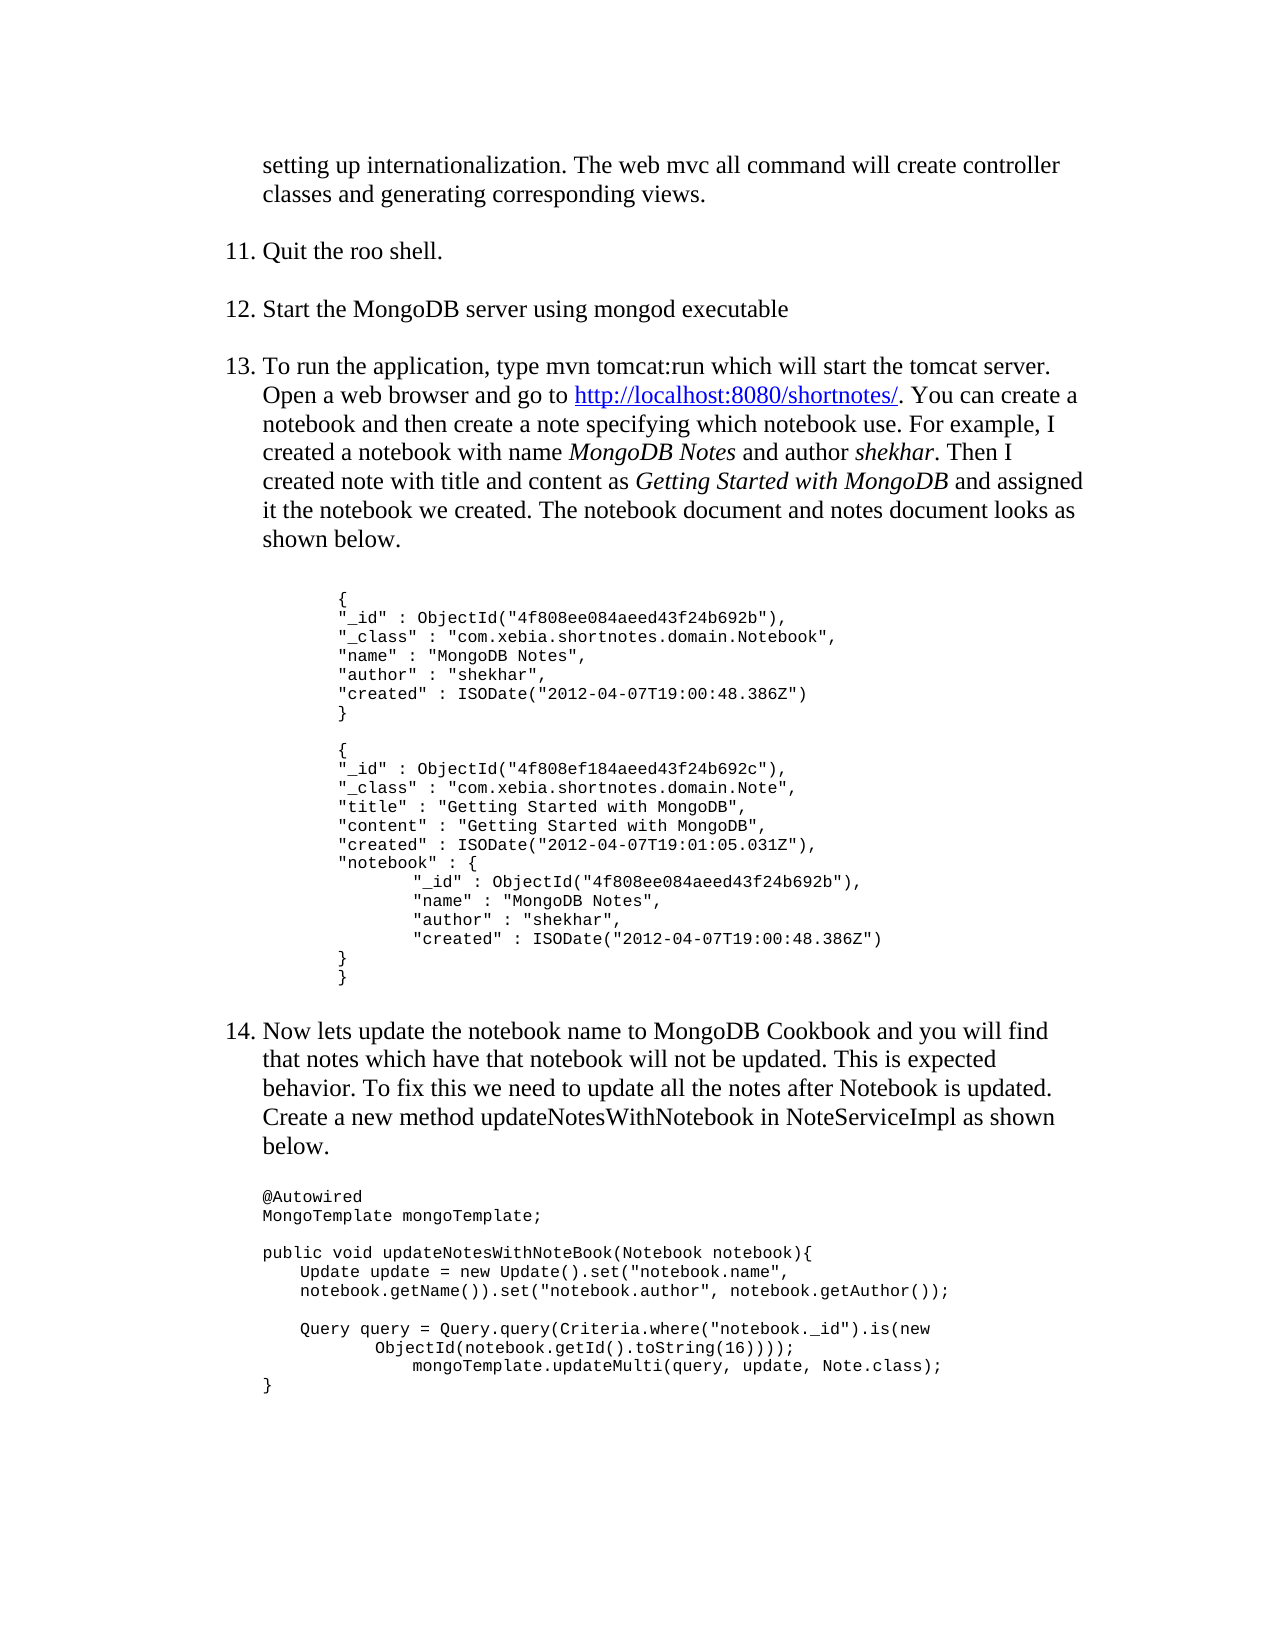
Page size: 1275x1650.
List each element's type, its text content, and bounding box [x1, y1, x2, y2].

list "_id" : ObjectId("4f808ee084aeed43f24b692b"), [225, 874, 1087, 893]
list "created" : ISODate("2012-04-07T19:00:48.386Z") [225, 685, 1087, 704]
list } [225, 704, 1087, 723]
list } [225, 968, 1087, 987]
list } [225, 1377, 1087, 1396]
list To run the application, type mvn tomcat:run which will start the tomcat server. Open a web browser and go to http://localhost:8080/shortnotes/. You can create a notebook and then create a note specifying which notebook use. For example, I created a notebook with name MongoDB Notes and author shekhar. Then I created note with title and content as Getting Started with MongoDB and assigned it the notebook we created. The notebook document and notes document looks as shown below. [225, 351, 1087, 552]
list "_class" : "com.xebia.shortnotes.domain.Note", [225, 780, 1087, 798]
list "_id" : ObjectId("4f808ef184aeed43f24b692c"), [225, 761, 1087, 780]
list } [225, 949, 1087, 968]
list "created" : ISODate("2012-04-07T19:00:48.386Z") [225, 931, 1087, 949]
list "author" : "shekhar", [225, 667, 1087, 685]
list mongoTemplate.updateMulti(query, update, Note.class); [225, 1358, 1087, 1377]
list "notebook" : { [225, 855, 1087, 874]
list "content" : "Getting Started with MongoDB", [225, 817, 1087, 836]
list public void updateNotesWithNoteBook(Notebook notebook){ [225, 1245, 1087, 1264]
list Update update = new Update().set("notebook.name", notebook.getName()).set("notebook.author", notebook.getAuthor()); [262, 1264, 1087, 1301]
list "name" : "MongoDB Notes", [225, 648, 1087, 667]
list "_id" : ObjectId("4f808ee084aeed43f24b692b"), [225, 610, 1087, 629]
list "created" : ISODate("2012-04-07T19:01:05.031Z"), [225, 836, 1087, 855]
list Now lets update the notebook name to MongoDB Cookbook and you will find that notes which have that notebook will not be updated. This is expected behavior. To fix this we need to update all the notes after Notebook is updated. Create a new method updateNotesWithNotebook in NoteServiceImpl as shown below. [225, 1016, 1087, 1159]
list Quit the roo shell. [225, 236, 1087, 265]
list "name" : "MongoDB Notes", [225, 893, 1087, 912]
list "author" : "shekhar", [225, 912, 1087, 931]
list @Autowired [225, 1188, 1087, 1207]
list { [225, 742, 1087, 761]
list MongoTemplate mongoTemplate; [225, 1207, 1087, 1226]
list "title" : "Getting Started with MongoDB", [225, 798, 1087, 817]
list Start the MongoDB server using mongod executable [225, 294, 1087, 322]
list "_class" : "com.xebia.shortnotes.domain.Notebook", [225, 629, 1087, 648]
list Query query = Query.query(Criteria.where("notebook._id").is(new ObjectId(notebook.getId().toString(16)))); [262, 1320, 1087, 1358]
text setting up internationalization. The web mvc all command will create controller classes and generating corresponding views. [187, 150, 1087, 207]
list { [225, 581, 1087, 610]
